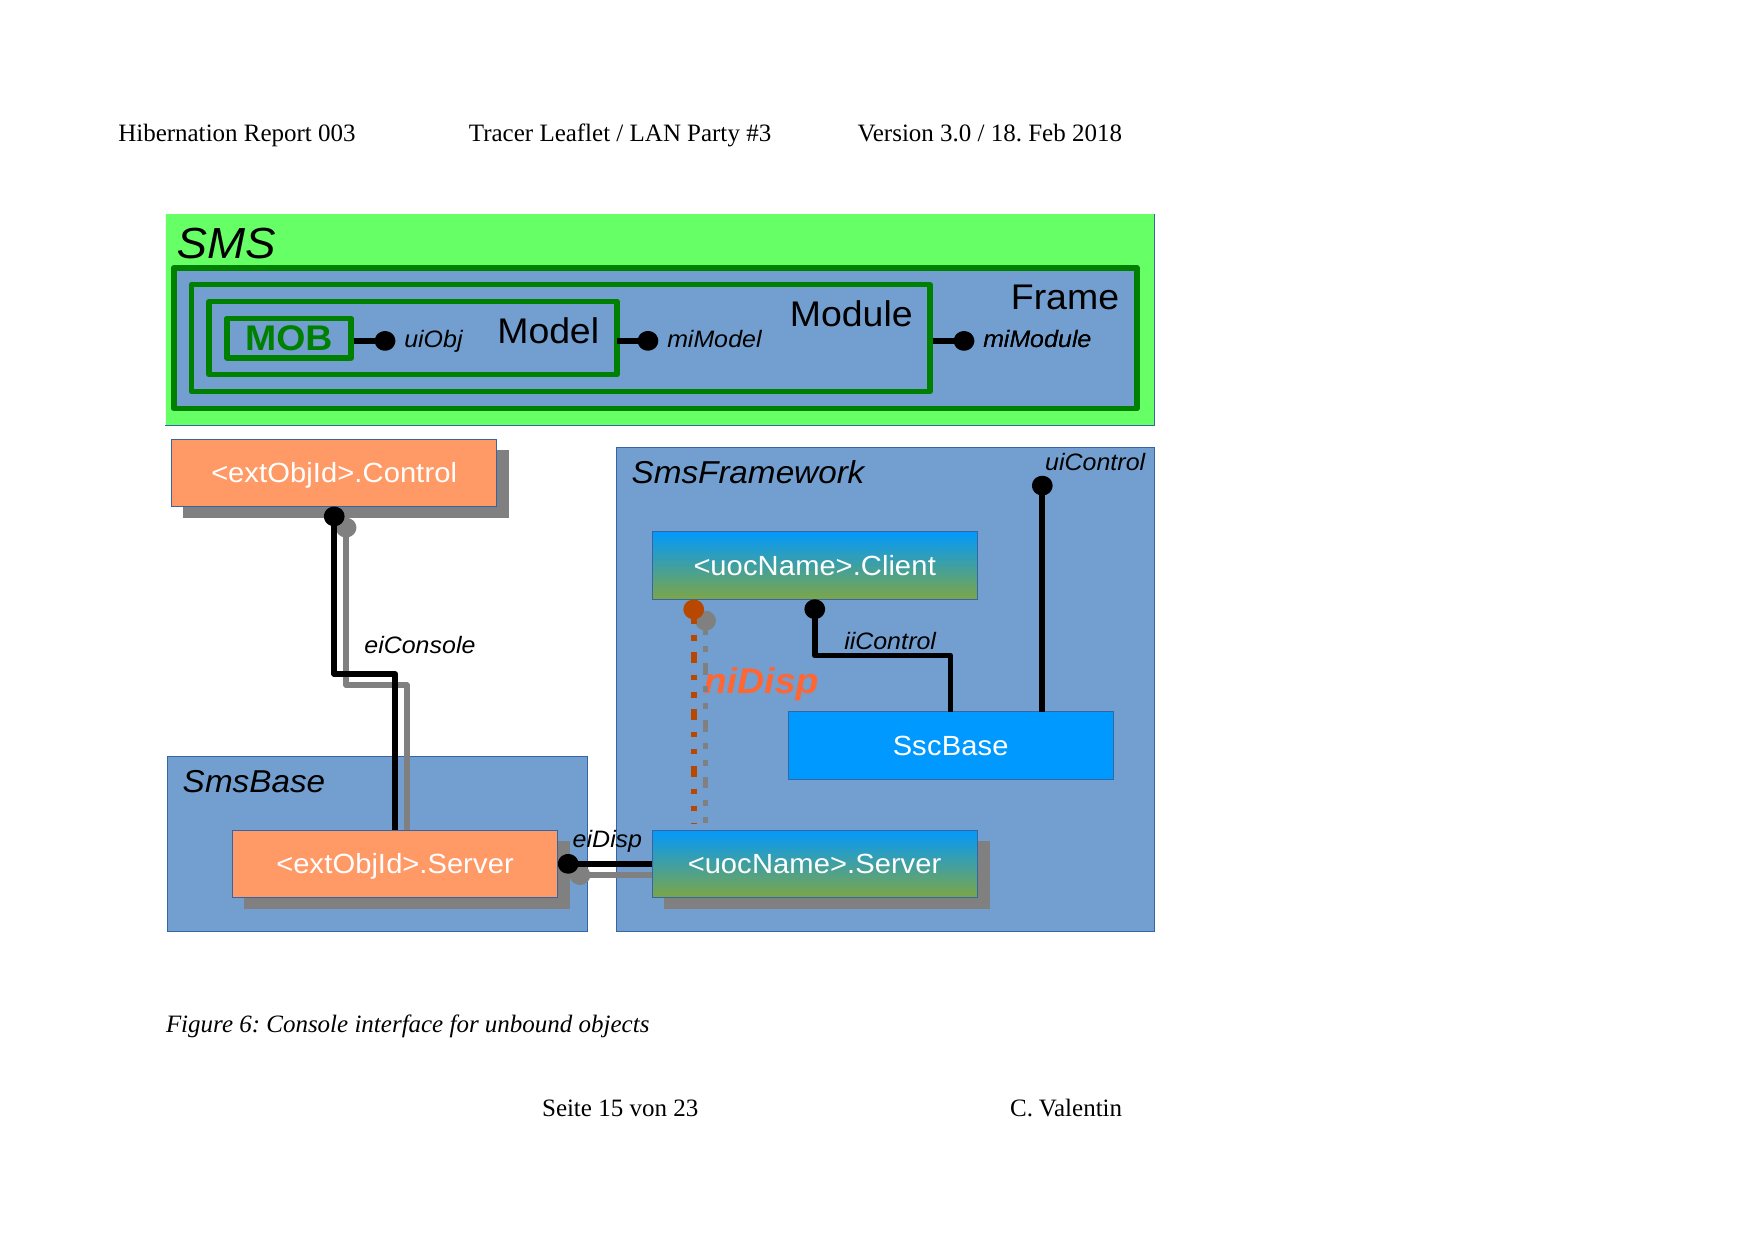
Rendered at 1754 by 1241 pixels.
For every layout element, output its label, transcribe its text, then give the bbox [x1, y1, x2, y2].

text Figure 6: Console interface for unbound objects [166, 1010, 1608, 1038]
